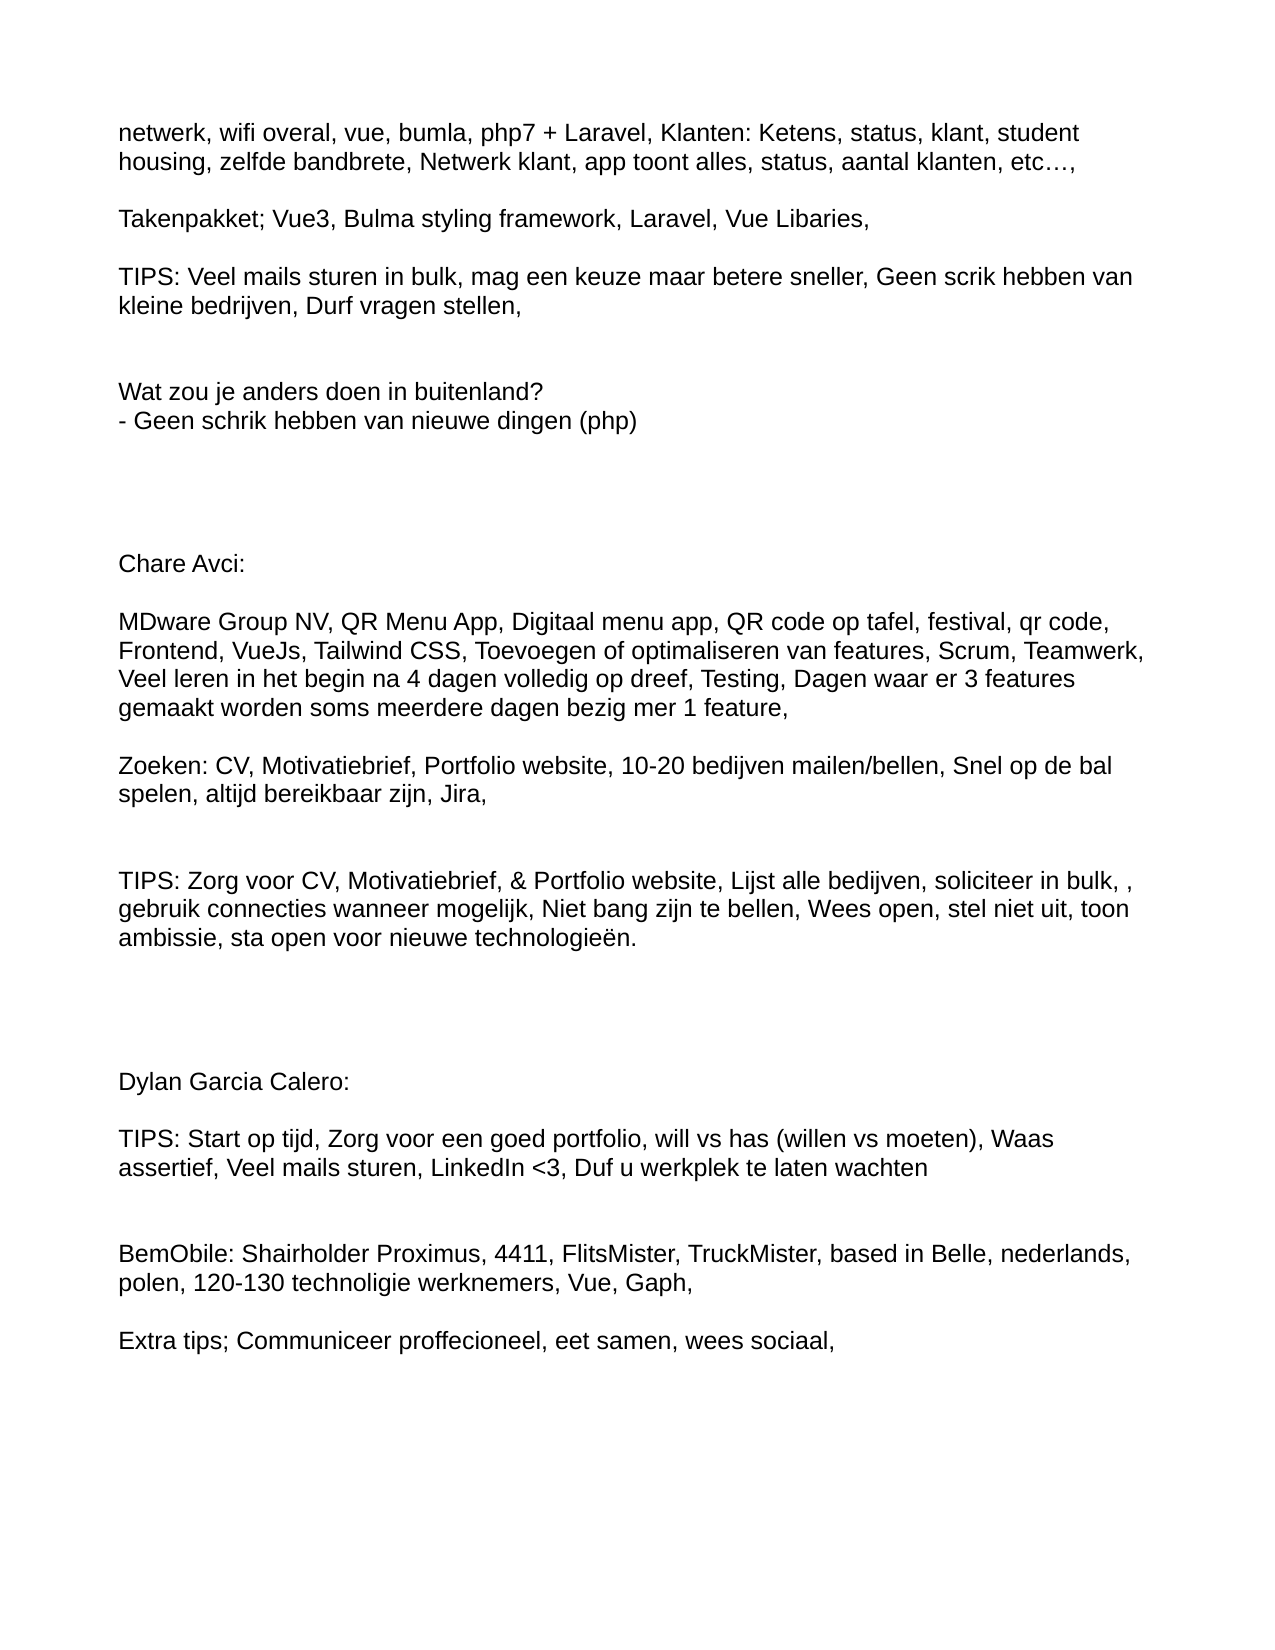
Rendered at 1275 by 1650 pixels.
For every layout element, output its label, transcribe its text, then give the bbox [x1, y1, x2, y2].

text TIPS: Veel mails sturen in bulk, mag een keuze maar betere sneller, Geen scrik hebben van kleine bedrijven, Durf vragen stellen, [118, 262, 1157, 319]
text Chare Avci: [118, 549, 1157, 578]
text TIPS: Start op tijd, Zorg voor een goed portfolio, will vs has (willen vs moeten), Waas assertief, Veel mails sturen, LinkedIn <3, Duf u werkplek te laten wachten [118, 1124, 1157, 1182]
text - Geen schrik hebben van nieuwe dingen (php) [118, 406, 1157, 434]
text Extra tips; Communiceer proffecioneel, eet samen, wees sociaal, [118, 1326, 1157, 1354]
text Takenpakket; Vue3, Bulma styling framework, Laravel, Vue Libaries, [118, 204, 1157, 233]
text Wat zou je anders doen in buitenland? [118, 377, 1157, 406]
text netwerk, wifi overal, vue, bumla, php7 + Laravel, Klanten: Ketens, status, klant, student housing, zelfde bandbrete, Netwerk klant, app toont alles, status, aantal klanten, etc…, [118, 118, 1157, 176]
text MDware Group NV, QR Menu App, Digitaal menu app, QR code op tafel, festival, qr code, Frontend, VueJs, Tailwind CSS, Toevoegen of optimaliseren van features, Scrum, Teamwerk, Veel leren in het begin na 4 dagen volledig op dreef, Testing, Dagen waar er 3 features gemaakt worden soms meerdere dagen bezig mer 1 feature, [118, 607, 1157, 722]
text Dylan Garcia Calero: [118, 1067, 1157, 1096]
text BemObile: Shairholder Proximus, 4411, FlitsMister, TruckMister, based in Belle, nederlands, polen, 120-130 technoligie werknemers, Vue, Gaph, [118, 1239, 1157, 1297]
text TIPS: Zorg voor CV, Motivatiebrief, & Portfolio website, Lijst alle bedijven, soliciteer in bulk, , gebruik connecties wanneer mogelijk, Niet bang zijn te bellen, Wees open, stel niet uit, toon ambissie, sta open voor nieuwe technologieën. [118, 866, 1157, 952]
text Zoeken: CV, Motivatiebrief, Portfolio website, 10-20 bedijven mailen/bellen, Snel op de bal spelen, altijd bereikbaar zijn, Jira, [118, 751, 1157, 808]
